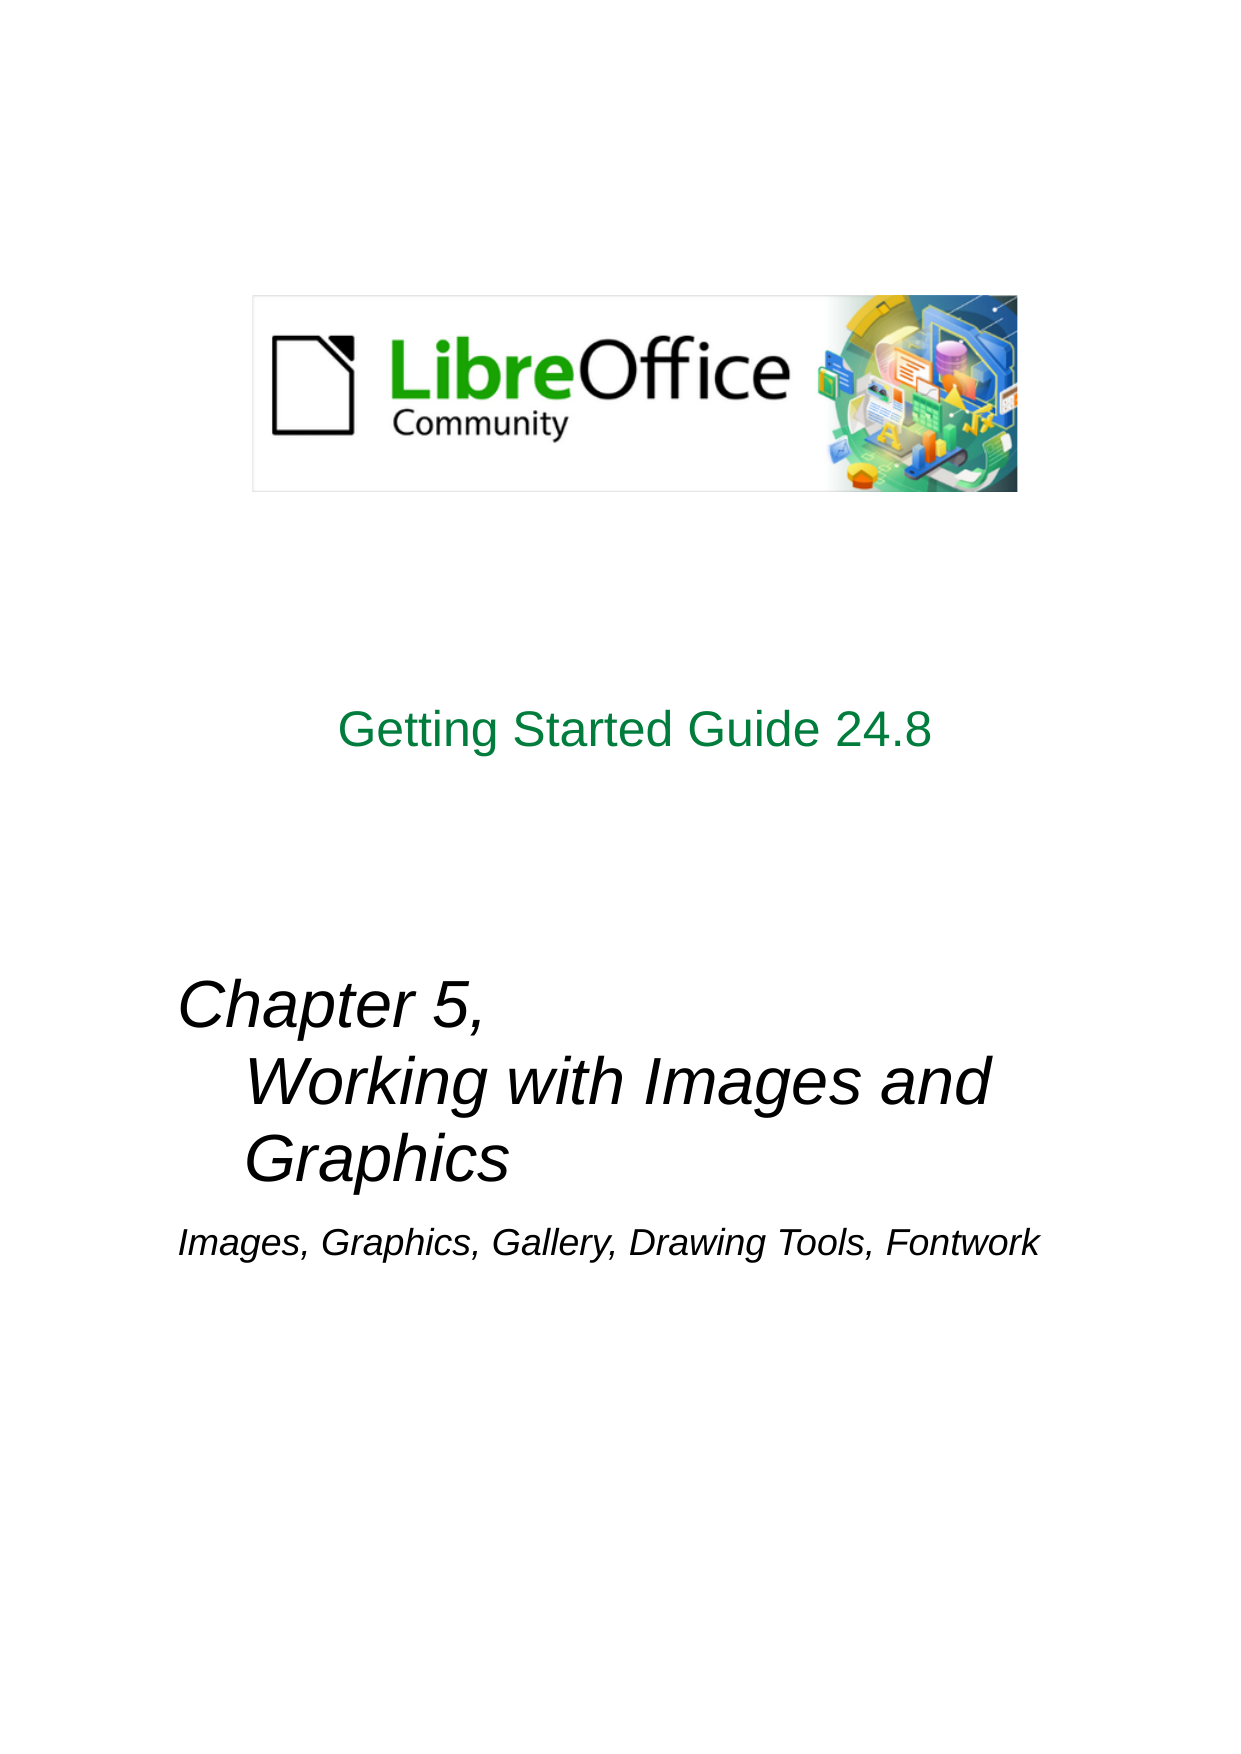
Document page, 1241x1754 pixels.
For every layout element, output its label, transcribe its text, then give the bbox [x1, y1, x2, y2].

picture [252, 295, 1018, 492]
text Getting Started Guide 24.8 [177, 699, 1093, 757]
subtitle Images, Graphics, Gallery, Drawing Tools, Fontwork [177, 1220, 1093, 1263]
title Chapter 5, Working with Images and Graphics [177, 965, 1093, 1195]
